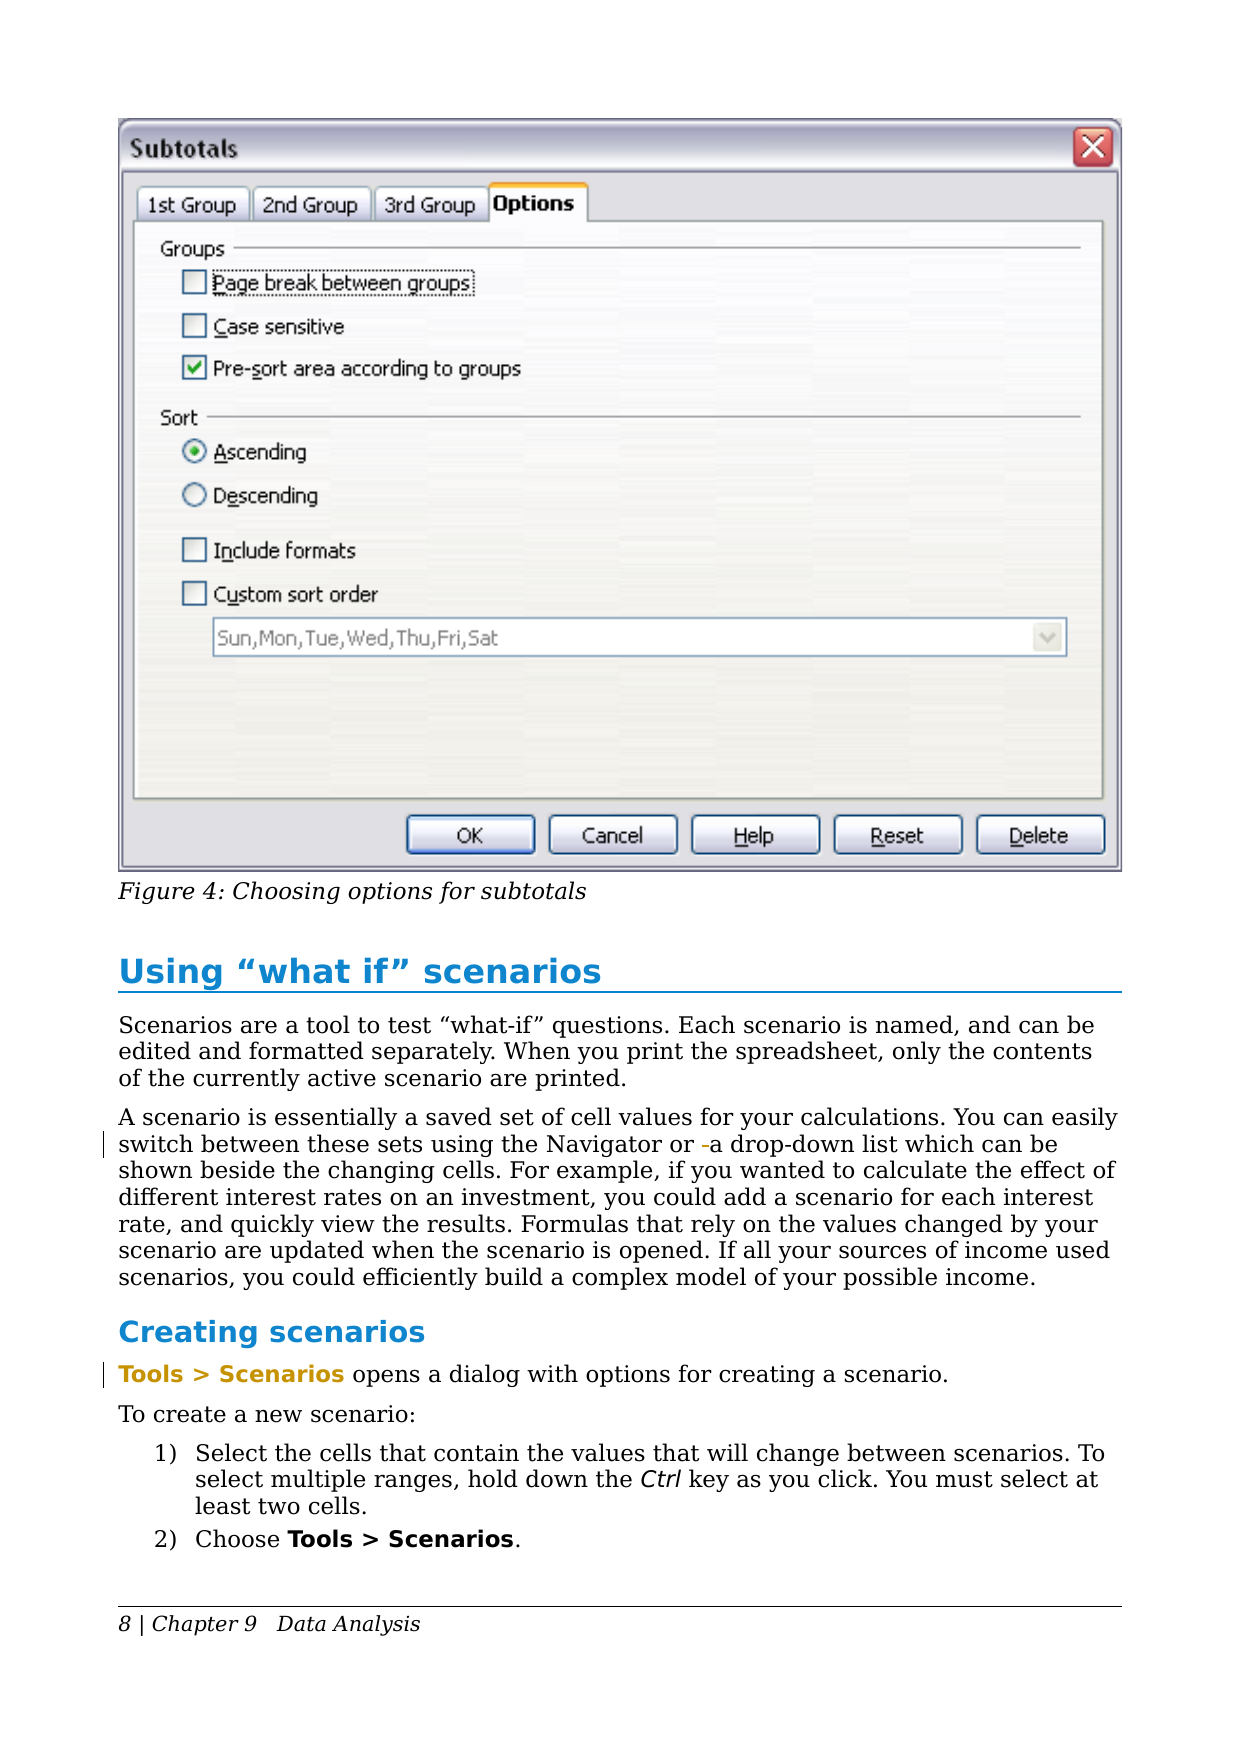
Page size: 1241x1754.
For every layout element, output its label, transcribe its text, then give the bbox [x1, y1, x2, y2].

text Figure 4: Choosing options for subtotals [118, 878, 1122, 904]
text To create a new scenario: [118, 1401, 1122, 1427]
text Tools > Scenarios opens a dialog with options for creating a scenario. [118, 1362, 1122, 1388]
subtitle Creating scenarios [118, 1315, 1122, 1349]
text Scenarios are a tool to test “what-if” questions. Each scenario is named, and can be edited and formatted separately. When you print the spreadsheet, only the contents of the currently active scenario are printed. [118, 1012, 1122, 1092]
text A scenario is essentially a saved set of cell values for your calculations. You can easily switch between these sets using the Navigator or a drop-down list which can be shown beside the changing cells. For example, if you wanted to calculate the effect of different interest rates on an investment, you could add a scenario for each interest rate, and quickly view the results. Formulas that rely on the values changed by your scenario are updated when the scenario is opened. If all your sources of income used scenarios, you could efficiently build a complex model of your possible income. [118, 1104, 1122, 1291]
subtitle Using “what if” scenarios [118, 952, 1122, 991]
list Choose Tools > Scenarios. [177, 1526, 1122, 1553]
picture [118, 118, 1123, 872]
list Select the cells that contain the values that will change between scenarios. To select multiple ranges, hold down the Ctrl key as you click. You must select at least two cells. [177, 1440, 1122, 1520]
